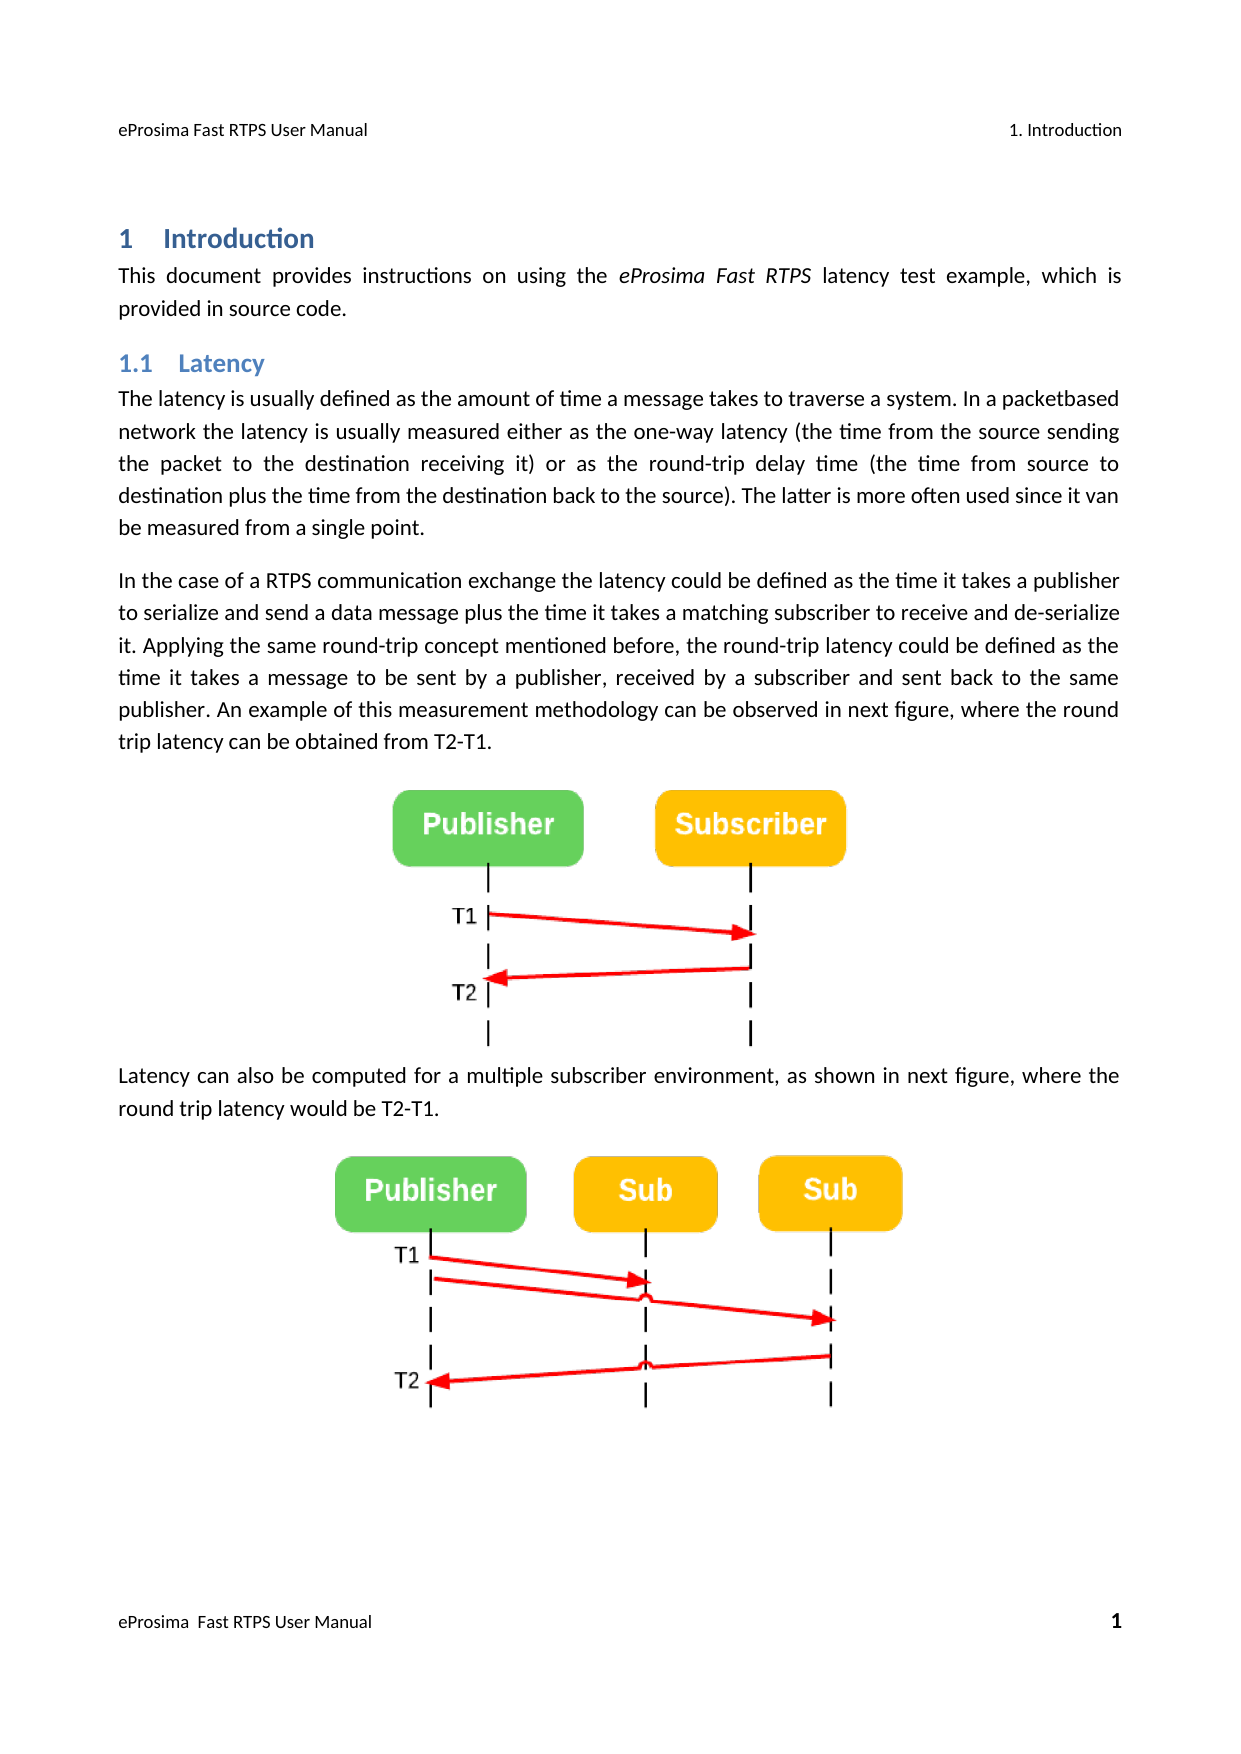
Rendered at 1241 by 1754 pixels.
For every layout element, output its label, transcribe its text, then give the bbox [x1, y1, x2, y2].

text In the case of a RTPS communication exchange the latency could be defined as the time it takes a publisher to serialize and send a data message plus the time it takes a matching subscriber to receive and de-serialize it. Applying the same round-trip concept mentioned before, the round-trip latency could be defined as the time it takes a message to be sent by a publisher, received by a subscriber and sent back to the same publisher. An example of this measurement methodology can be observed in next figure, where the round trip latency can be obtained from T2-T1. [118, 566, 1122, 755]
text Latency can also be computed for a multiple subscriber environment, as shown in next figure, where the round trip latency would be T2-T1. [118, 780, 1122, 1122]
text This document provides instructions on using the eProsima Fast RTPS latency test example, which is provided in source code. [118, 261, 1122, 322]
picture [326, 1146, 914, 1424]
subtitle Latency [118, 347, 1122, 380]
picture [382, 780, 859, 1058]
subtitle Introduction [118, 221, 1122, 256]
